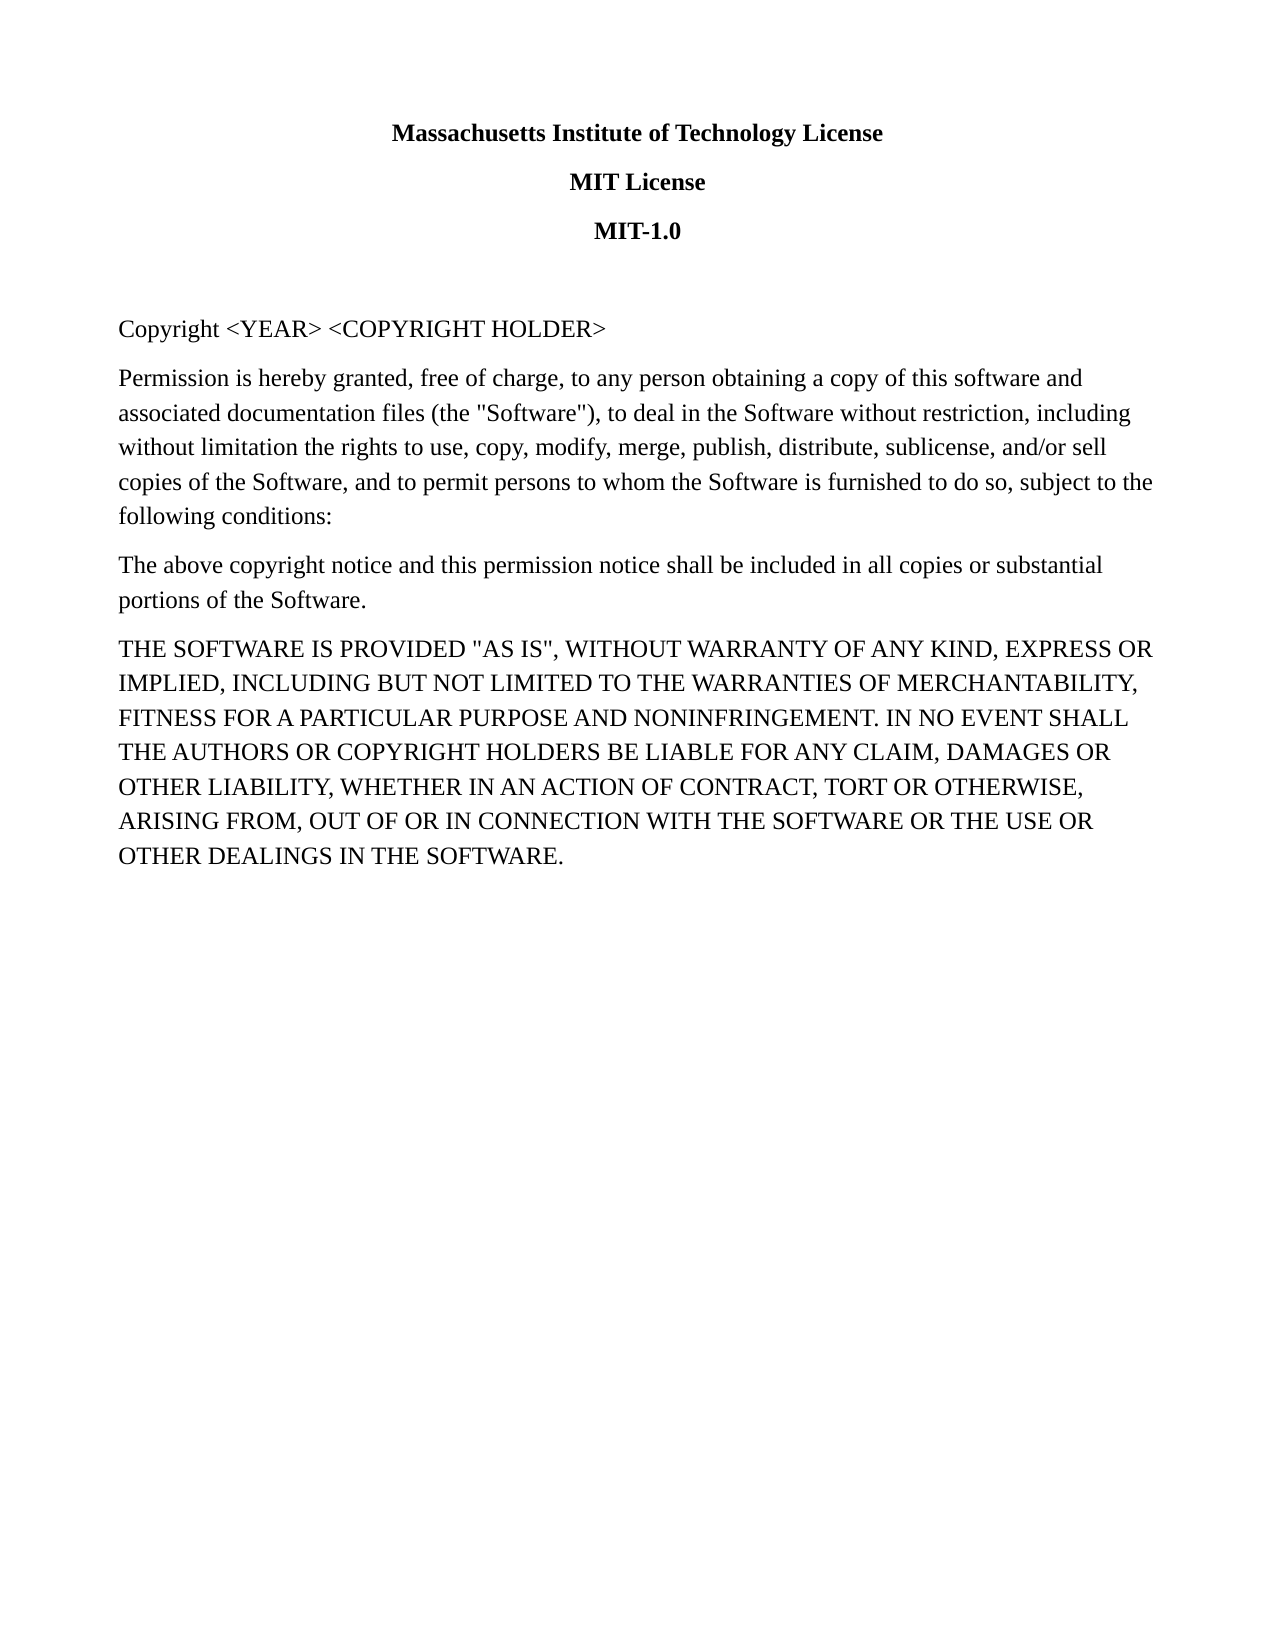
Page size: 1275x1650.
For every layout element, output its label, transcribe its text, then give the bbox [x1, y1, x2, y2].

text Massachusetts Institute of Technology License [118, 118, 1157, 147]
text The above copyright notice and this permission notice shall be included in all copies or substantial portions of the Software. [118, 550, 1157, 614]
text THE SOFTWARE IS PROVIDED "AS IS", WITHOUT WARRANTY OF ANY KIND, EXPRESS OR IMPLIED, INCLUDING BUT NOT LIMITED TO THE WARRANTIES OF MERCHANTABILITY, FITNESS FOR A PARTICULAR PURPOSE AND NONINFRINGEMENT. IN NO EVENT SHALL THE AUTHORS OR COPYRIGHT HOLDERS BE LIABLE FOR ANY CLAIM, DAMAGES OR OTHER LIABILITY, WHETHER IN AN ACTION OF CONTRACT, TORT OR OTHERWISE, ARISING FROM, OUT OF OR IN CONNECTION WITH THE SOFTWARE OR THE USE OR OTHER DEALINGS IN THE SOFTWARE. [118, 634, 1157, 869]
text MIT License [118, 167, 1157, 196]
text MIT-1.0 [118, 216, 1157, 245]
text Copyright <YEAR> <COPYRIGHT HOLDER> [118, 314, 1157, 343]
text Permission is hereby granted, free of charge, to any person obtaining a copy of this software and associated documentation files (the "Software"), to deal in the Software without restriction, including without limitation the rights to use, copy, modify, merge, publish, distribute, sublicense, and/or sell copies of the Software, and to permit persons to whom the Software is furnished to do so, subject to the following conditions: [118, 363, 1157, 530]
